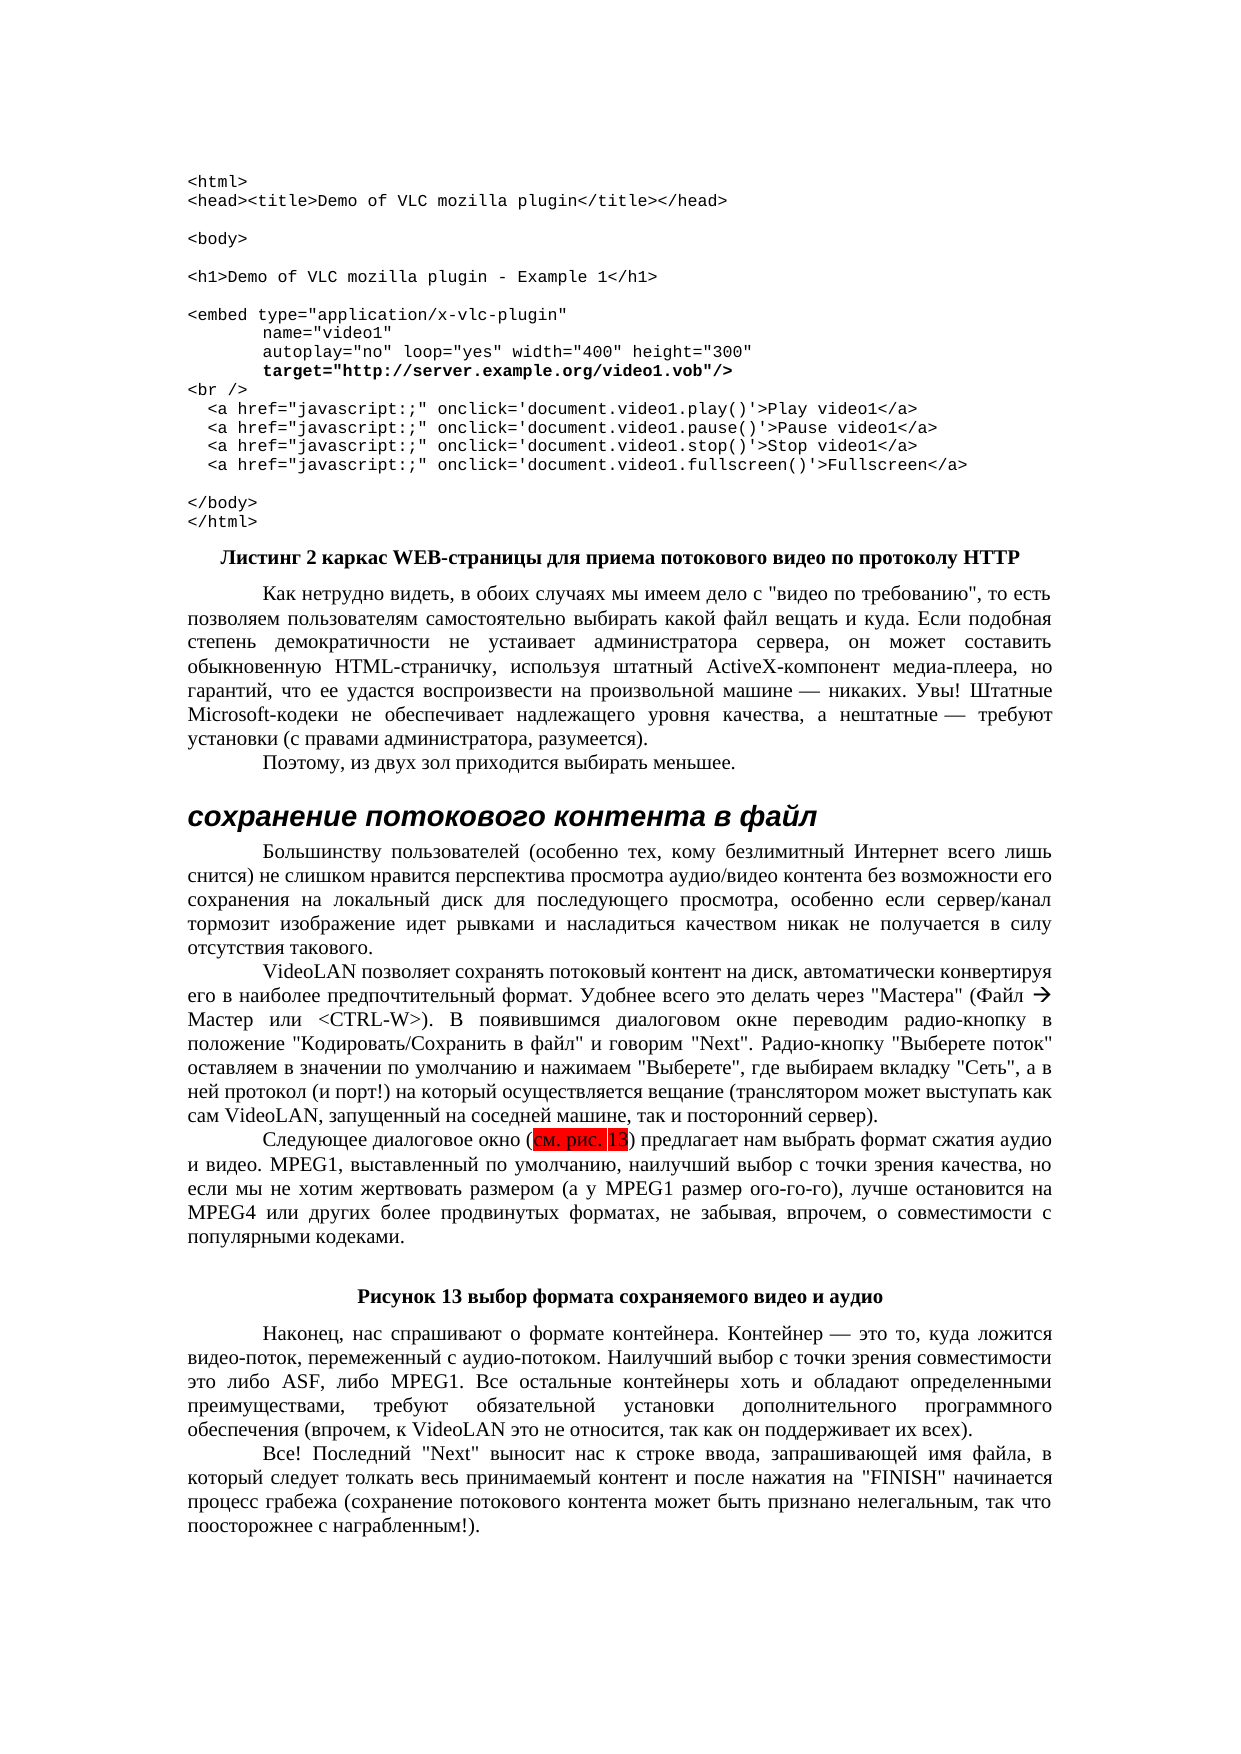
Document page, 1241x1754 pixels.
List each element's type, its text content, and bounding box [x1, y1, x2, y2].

text <br /> [187, 381, 1053, 400]
text Рисунок 13 выбор формата сохраняемого видео и аудио [187, 1284, 1053, 1308]
text </html> [187, 513, 1053, 532]
text <head><title>Demo of VLC mozilla plugin</title></head> [187, 193, 1053, 212]
text <body> [187, 231, 1053, 249]
text name="video1" [187, 325, 1053, 344]
text Как нетрудно видеть, в обоих случаях мы имеем дело с "видео по требованию", то есть позволяем пользователям самостоятельно выбирать какой файл вещать и куда. Если подобная степень демократичности не устаивает администратора сервера, он может составить обыкновенную HTML-страничку, используя штатный ActiveX-компонент медиа-плеера, но гарантий, что ее удастся воспроизвести на произвольной машине — никаких. Увы! Штатные Microsoft-кодеки не обеспечивает надлежащего уровня качества, а нештатные — требуют установки (с правами администратора, разумеется). [187, 581, 1053, 750]
text autoplay="no" loop="yes" width="400" height="300" [187, 344, 1053, 363]
text </body> [187, 494, 1053, 513]
text target="http://server.example.org/video1.vob"/> [187, 363, 1053, 381]
text Наконец, нас спрашивают о формате контейнера. Контейнер — это то, куда ложится видео-поток, перемеженный с аудио-потоком. Наилучший выбор с точки зрения совместимости это либо ASF, либо MPEG1. Все остальные контейнеры хоть и обладают определенными преимуществами, требуют обязательной установки дополнительного программного обеспечения (впрочем, к VideoLAN это не относится, так как он поддерживает их всех). [187, 1321, 1053, 1441]
text Поэтому, из двух зол приходится выбирать меньшее. [187, 750, 1053, 774]
text VideoLAN позволяет сохранять потоковый контент на диск, автоматически конвертируя его в наиболее предпочтительный формат. Удобнее всего это делать через "Мастера" (Файл  Мастер или <CTRL-W>). В появившимся диалоговом окне переводим радио-кнопку в положение "Кодировать/Сохранить в файл" и говорим "Next". Радио-кнопку "Выберете поток" оставляем в значении по умолчанию и нажимаем "Выберете", где выбираем вкладку "Сеть", а в ней протокол (и порт!) на который осуществляется вещание (транслятором может выступать как сам VideoLAN, запущенный на соседней машине, так и посторонний сервер). [187, 959, 1053, 1127]
text Большинству пользователей (особенно тех, кому безлимитный Интернет всего лишь снится) не слишком нравится перспектива просмотра аудио/видео контента без возможности его сохранения на локальный диск для последующего просмотра, особенно если сервер/канал тормозит изображение идет рывками и насладиться качеством никак не получается в силу отсутствия такового. [187, 839, 1053, 959]
text <a href="javascript:;" onclick='document.video1.stop()'>Stop video1</a> [187, 438, 1053, 457]
text Все! Последний "Next" выносит нас к строке ввода, запрашивающей имя файла, в который следует толкать весь принимаемый контент и после нажатия на "FINISH" начинается процесс грабежа (сохранение потокового контента может быть признано нелегальным, так что поосторожнее с награбленным!). [187, 1441, 1053, 1537]
text <a href="javascript:;" onclick='document.video1.play()'>Play video1</a> [187, 400, 1053, 419]
text <html> [187, 174, 1053, 193]
text Листинг 2 каркас WEB-страницы для приема потокового видео по протоколу HTTP [187, 545, 1053, 569]
text <a href="javascript:;" onclick='document.video1.fullscreen()'>Fullscreen</a> [187, 457, 1053, 476]
text <embed type="application/x-vlc-plugin" [187, 306, 1053, 325]
text <h1>Demo of VLC mozilla plugin - Example 1</h1> [187, 268, 1053, 287]
text <a href="javascript:;" onclick='document.video1.pause()'>Pause video1</a> [187, 419, 1053, 438]
text Следующее диалоговое окно (см. рис. 13) предлагает нам выбрать формат сжатия аудио и видео. MPEG1, выставленный по умолчанию, наилучший выбор с точки зрения качества, но если мы не хотим жертвовать размером (а у MPEG1 размер ого-го-го), лучше остановится на MPEG4 или других более продвинутых форматах, не забывая, впрочем, о совместимости с популярными кодеками. [187, 1127, 1053, 1248]
subtitle сохранение потокового контента в файл [187, 799, 1053, 832]
